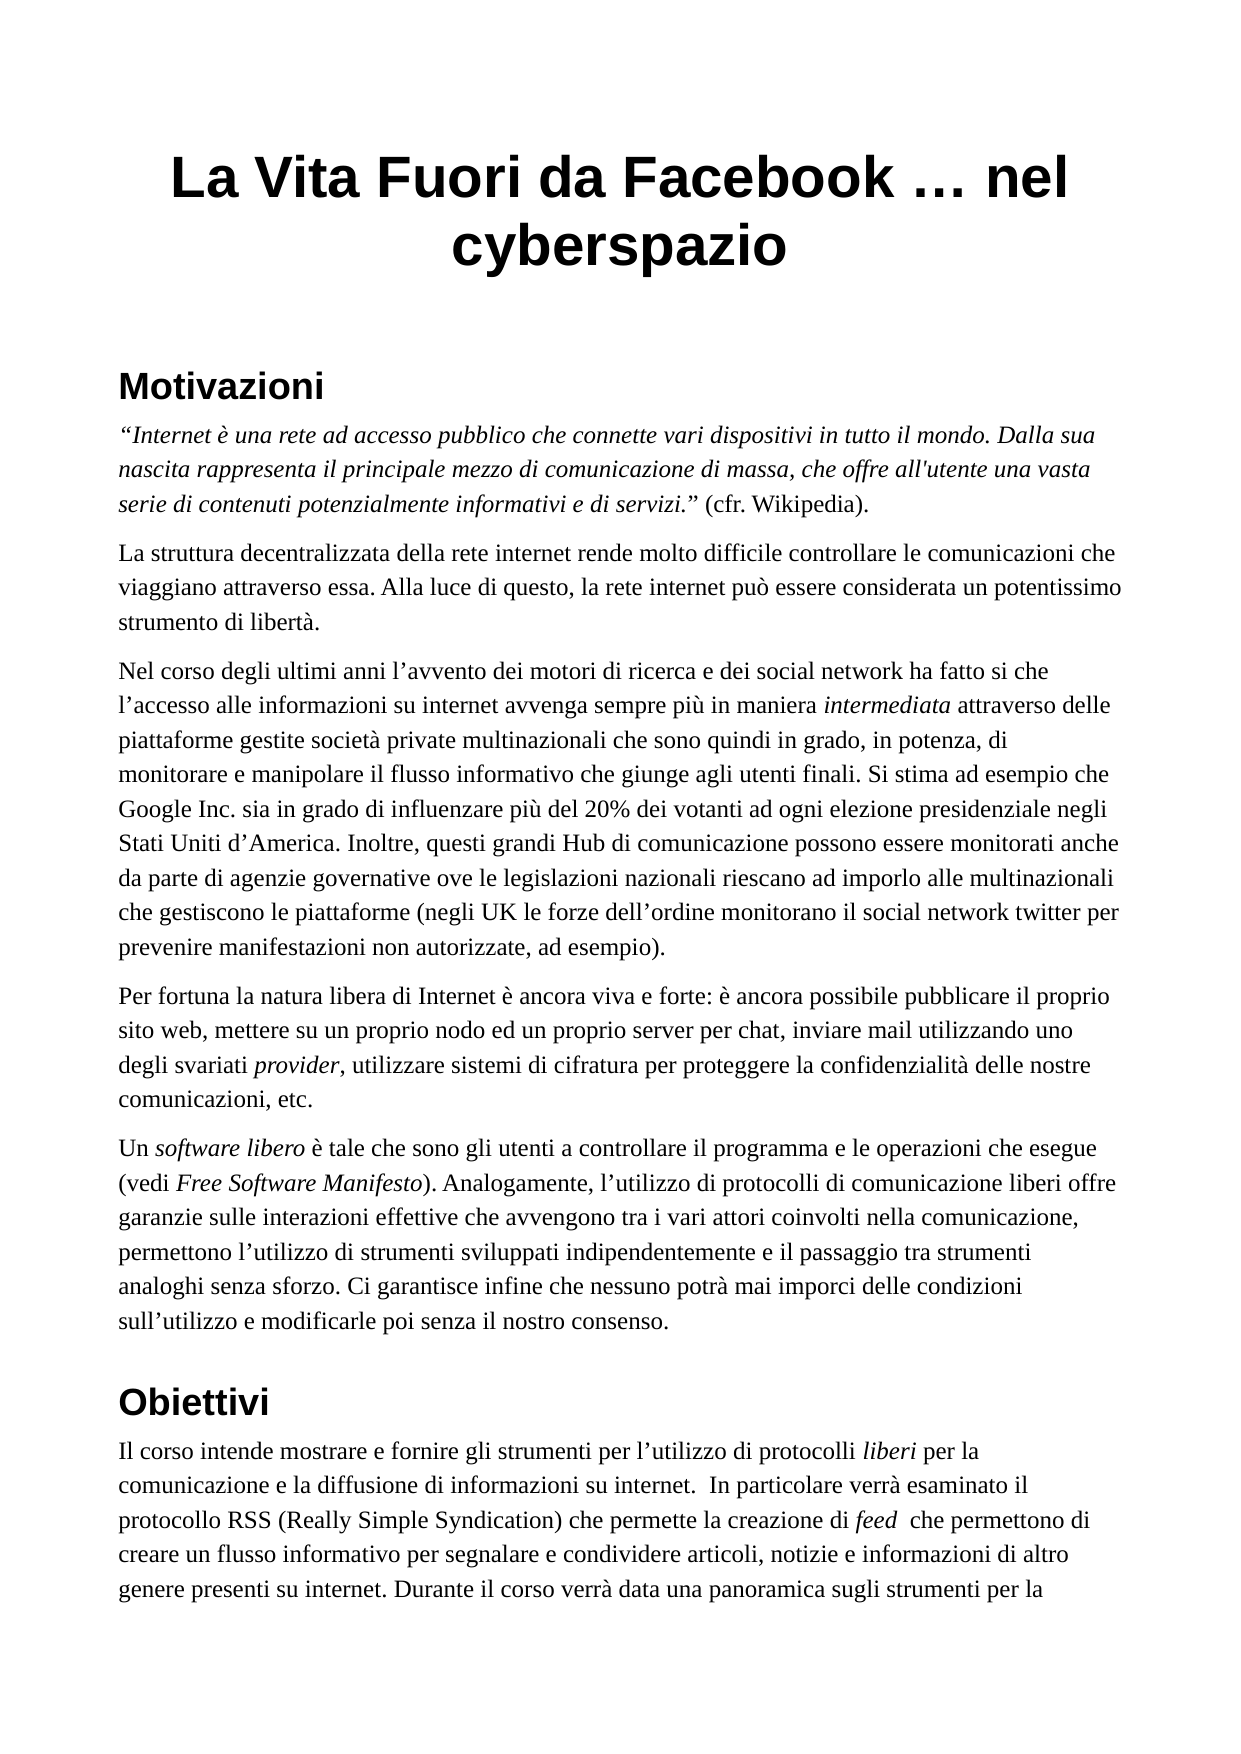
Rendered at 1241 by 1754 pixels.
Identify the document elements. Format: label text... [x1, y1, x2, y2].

text Nel corso degli ultimi anni l’avvento dei motori di ricerca e dei social network ha fatto si che l’accesso alle informazioni su internet avvenga sempre più in maniera intermediata attraverso delle piattaforme gestite società private multinazionali che sono quindi in grado, in potenza, di monitorare e manipolare il flusso informativo che giunge agli utenti finali. Si stima ad esempio che Google Inc. sia in grado di influenzare più del 20% dei votanti ad ogni elezione presidenziale negli Stati Uniti d’America. Inoltre, questi grandi Hub di comunicazione possono essere monitorati anche da parte di agenzie governative ove le legislazioni nazionali riescano ad imporlo alle multinazionali che gestiscono le piattaforme (negli UK le forze dell’ordine monitorano il social network twitter per prevenire manifestazioni non autorizzate, ad esempio). [118, 656, 1122, 961]
subtitle Obiettivi [118, 1380, 1122, 1423]
text “Internet è una rete ad accesso pubblico che connette vari dispositivi in tutto il mondo. Dalla sua nascita rappresenta il principale mezzo di comunicazione di massa, che offre all'utente una vasta serie di contenuti potenzialmente informativi e di servizi.” (cfr. Wikipedia). [118, 420, 1122, 518]
text La struttura decentralizzata della rete internet rende molto difficile controllare le comunicazioni che viaggiano attraverso essa. Alla luce di questo, la rete internet può essere considerata un potentissimo strumento di libertà. [118, 538, 1122, 636]
subtitle Motivazioni [118, 364, 1122, 407]
text Il corso intende mostrare e fornire gli strumenti per l’utilizzo di protocolli liberi per la comunicazione e la diffusione di informazioni su internet. In particolare verrà esaminato il protocollo RSS (Really Simple Syndication) che permette la creazione di feed che permettono di creare un flusso informativo per segnalare e condividere articoli, notizie e informazioni di altro genere presenti su internet. Durante il corso verrà data una panoramica sugli strumenti per la [118, 1436, 1122, 1603]
title La Vita Fuori da Facebook … nel cyberspazio [118, 143, 1122, 277]
text Per fortuna la natura libera di Internet è ancora viva e forte: è ancora possibile pubblicare il proprio sito web, mettere su un proprio nodo ed un proprio server per chat, inviare mail utilizzando uno degli svariati provider, utilizzare sistemi di cifratura per proteggere la confidenzialità delle nostre comunicazioni, etc. [118, 981, 1122, 1113]
text Un software libero è tale che sono gli utenti a controllare il programma e le operazioni che esegue (vedi Free Software Manifesto). Analogamente, l’utilizzo di protocolli di comunicazione liberi offre garanzie sulle interazioni effettive che avvengono tra i vari attori coinvolti nella comunicazione, permettono l’utilizzo di strumenti sviluppati indipendentemente e il passaggio tra strumenti analoghi senza sforzo. Ci garantisce infine che nessuno potrà mai imporci delle condizioni sull’utilizzo e modificarle poi senza il nostro consenso. [118, 1133, 1122, 1334]
